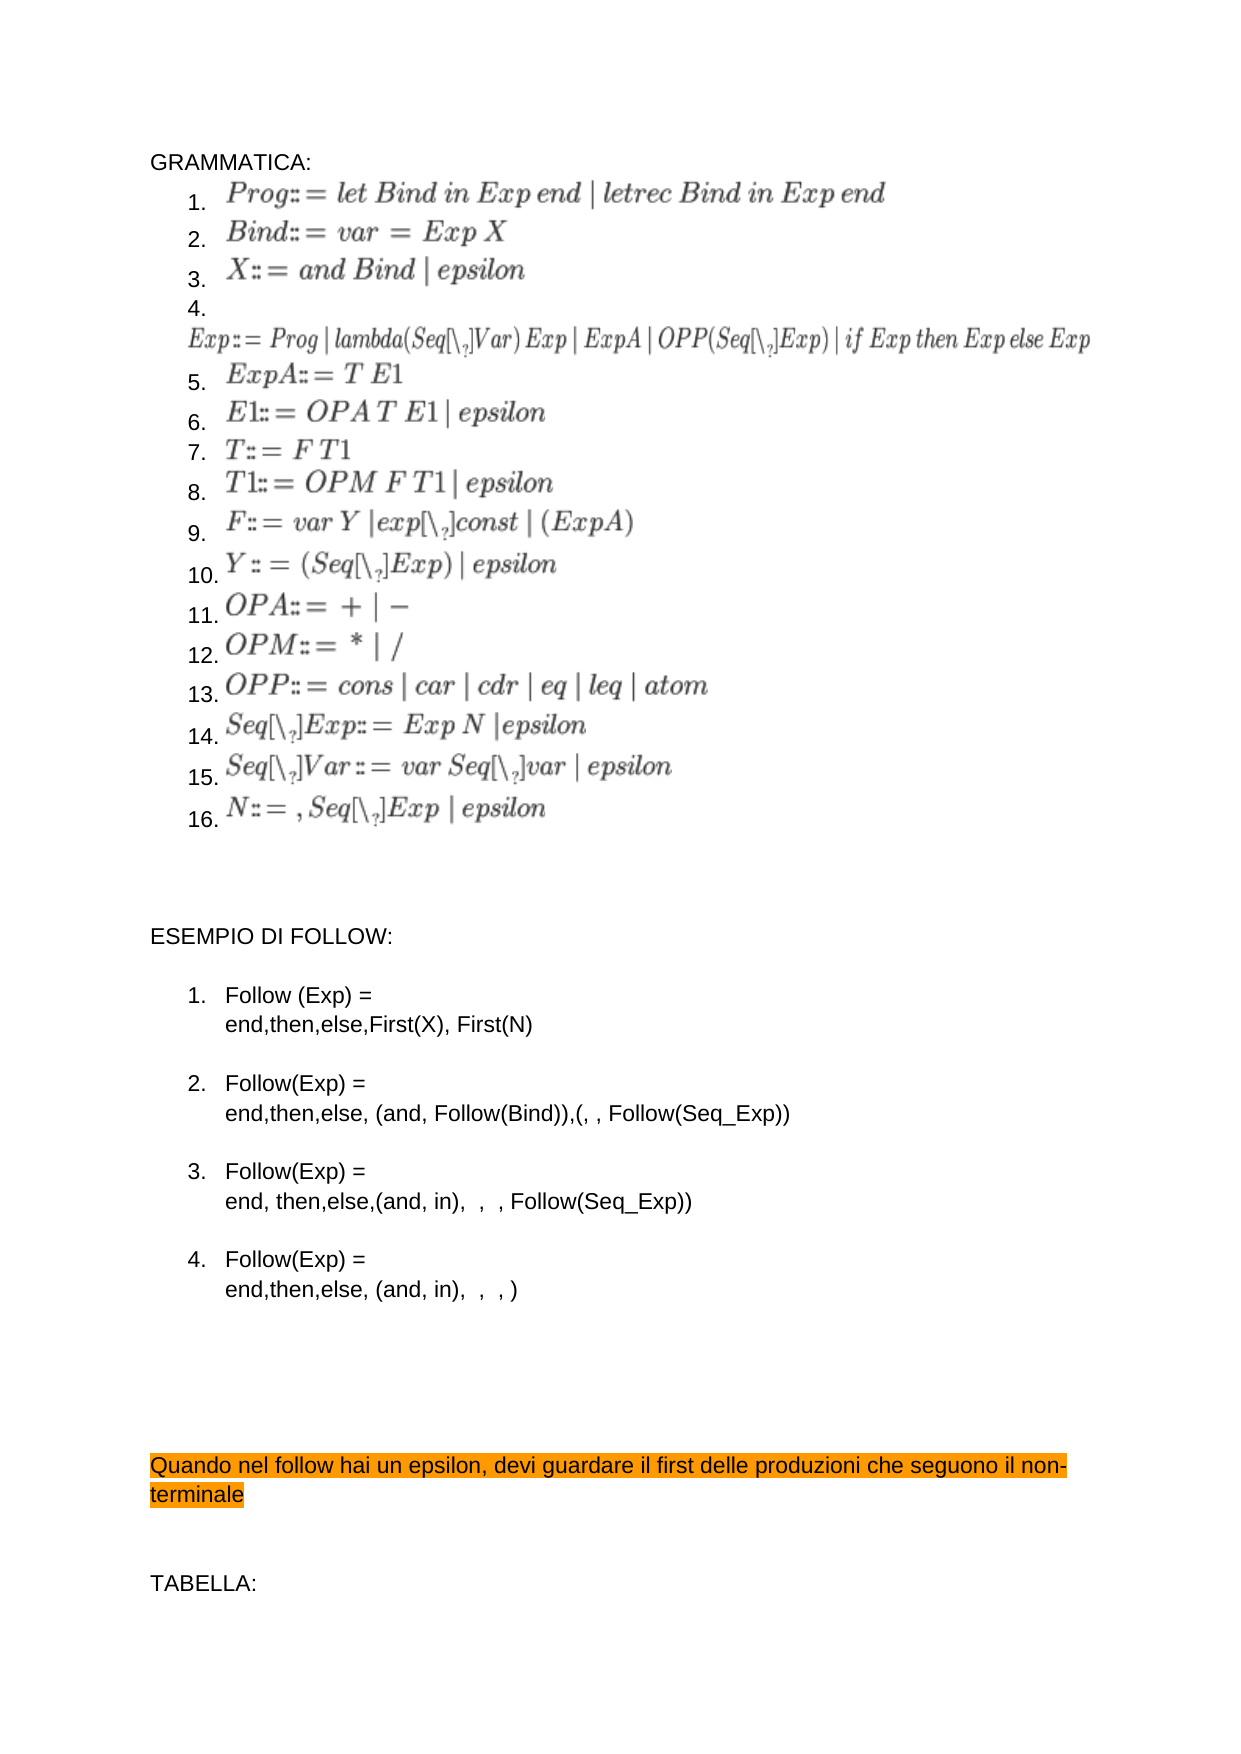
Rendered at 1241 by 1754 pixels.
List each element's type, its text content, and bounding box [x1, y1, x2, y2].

picture [225, 671, 708, 703]
text end,then,else,First(X), First(N) [150, 1012, 1091, 1038]
picture [225, 591, 410, 624]
text end,then,else, (and, in), , , ) [225, 1277, 1091, 1302]
picture [225, 508, 633, 542]
picture [225, 361, 404, 390]
list Follow(Exp) = [187, 1159, 1091, 1185]
list Follow(Exp) = [187, 1071, 1091, 1097]
text ESEMPIO DI FOLLOW: [150, 924, 1091, 950]
picture [225, 438, 350, 461]
picture [225, 711, 586, 745]
picture [225, 631, 404, 663]
picture [225, 219, 508, 248]
text end,then,else, (and, Follow(Bind)),(, , Follow(Seq_Exp)) [150, 1100, 1091, 1126]
text GRAMMATICA: [150, 150, 1091, 176]
picture [225, 398, 546, 430]
text end, then,else,(and, in), , , Follow(Seq_Exp)) [225, 1188, 1091, 1214]
picture [225, 753, 672, 786]
text TABELLA: [150, 1570, 1091, 1596]
picture [225, 179, 886, 211]
picture [225, 469, 554, 501]
picture [225, 794, 546, 828]
list Follow(Exp) = [187, 1247, 1091, 1273]
list Follow (Exp) = [187, 983, 1091, 1008]
picture [187, 325, 1091, 359]
picture [225, 550, 557, 584]
picture [225, 256, 525, 288]
text Quando nel follow hai un epsilon, devi guardare il first delle produzioni che seguono il non-terminale [150, 1453, 1091, 1508]
